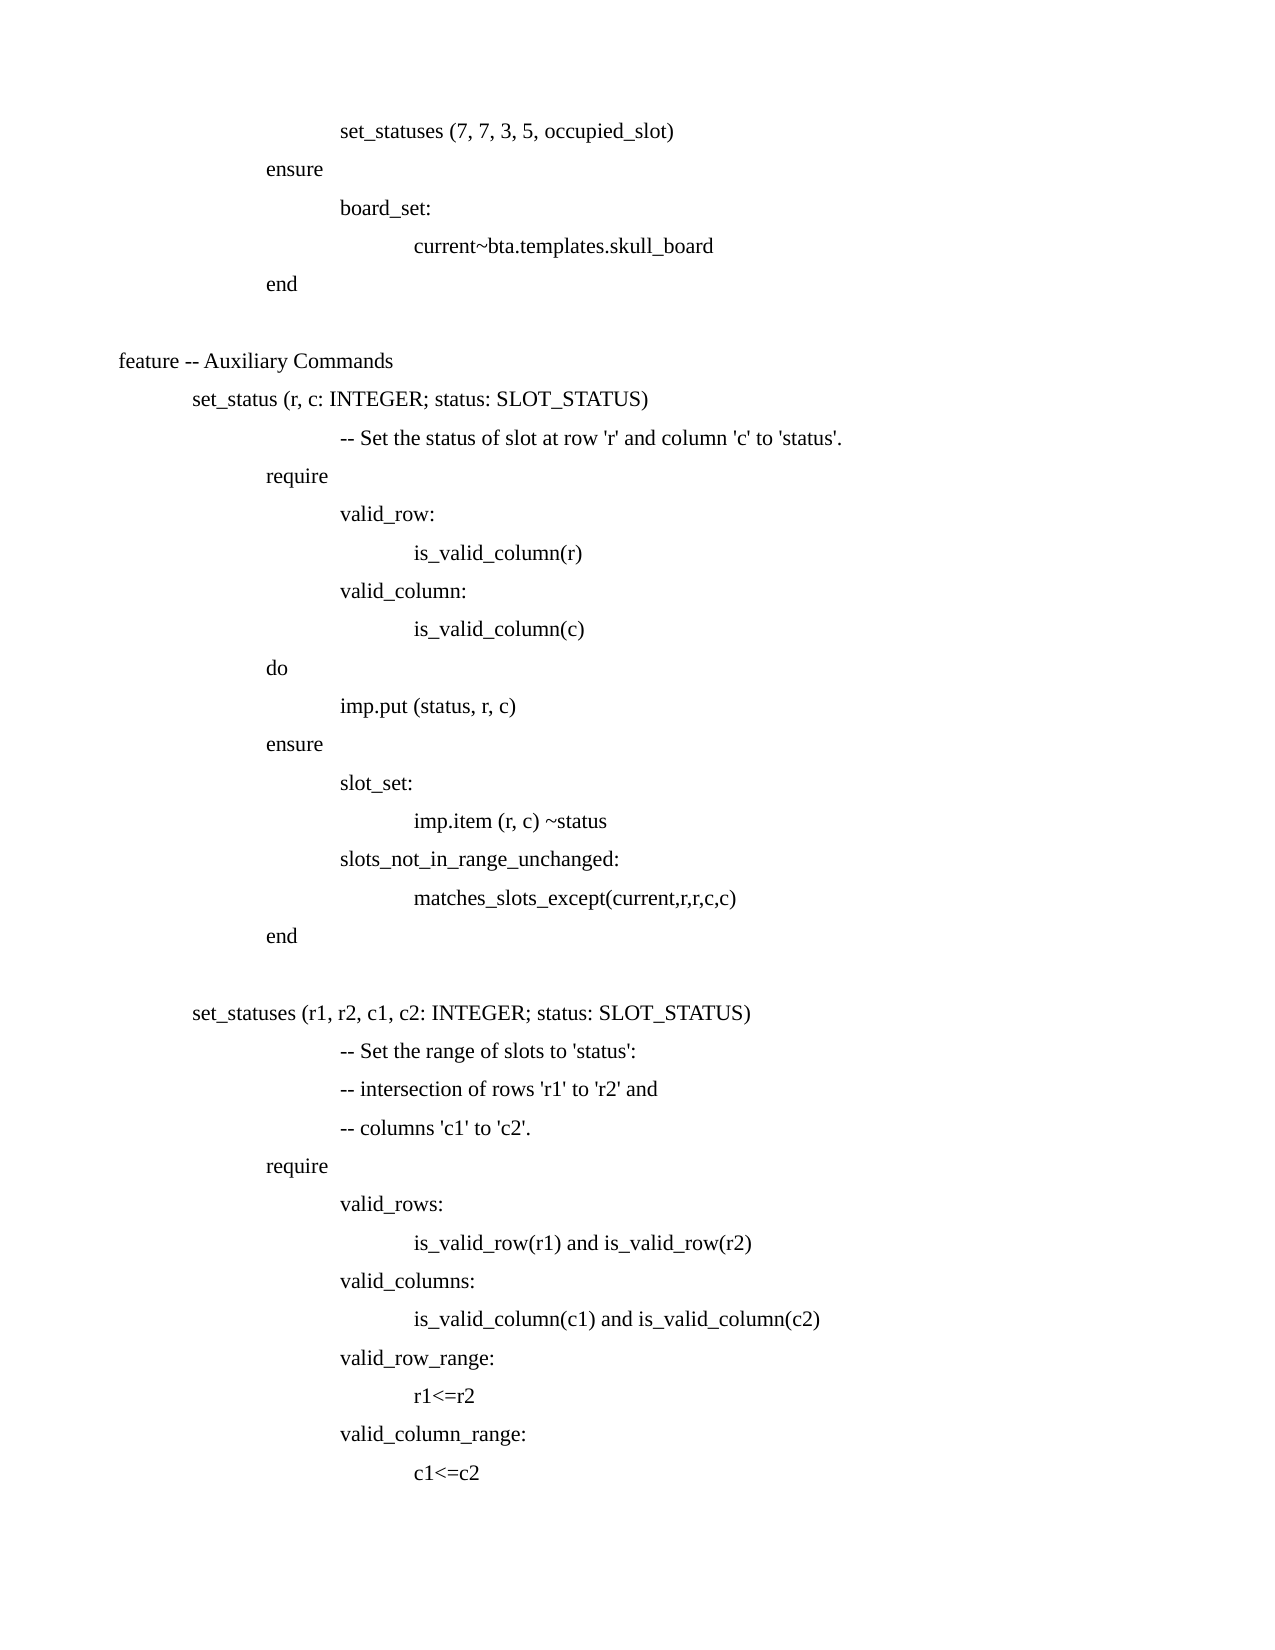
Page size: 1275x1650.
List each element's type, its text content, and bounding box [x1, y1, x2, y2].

text imp.item (r, c) ~status [118, 808, 1157, 846]
text ensure [118, 731, 1157, 770]
text ensure [118, 156, 1157, 195]
text -- Set the status of slot at row 'r' and column 'c' to 'status'. [118, 425, 1157, 463]
text slot_set: [118, 770, 1157, 808]
text slots_not_in_range_unchanged: [118, 846, 1157, 885]
text set_statuses (r1, r2, c1, c2: INTEGER; status: SLOT_STATUS) [118, 1000, 1157, 1038]
text is_valid_column(c) [118, 616, 1157, 655]
text set_statuses (7, 7, 3, 5, occupied_slot) [118, 118, 1157, 156]
text imp.put (status, r, c) [118, 693, 1157, 731]
text r1<=r2 [118, 1383, 1157, 1421]
text valid_rows: [118, 1191, 1157, 1230]
text is_valid_column(c1) and is_valid_column(c2) [118, 1306, 1157, 1345]
text valid_column: [118, 578, 1157, 616]
text c1<=c2 [118, 1460, 1157, 1498]
text valid_row: [118, 501, 1157, 540]
text matches_slots_except(current,r,r,c,c) [118, 885, 1157, 923]
text -- intersection of rows 'r1' to 'r2' and [118, 1076, 1157, 1115]
text valid_column_range: [118, 1421, 1157, 1460]
text board_set: [118, 195, 1157, 233]
text valid_row_range: [118, 1345, 1157, 1383]
text set_status (r, c: INTEGER; status: SLOT_STATUS) [118, 386, 1157, 425]
text current~bta.templates.skull_board [118, 233, 1157, 271]
text is_valid_row(r1) and is_valid_row(r2) [118, 1230, 1157, 1268]
text end [118, 271, 1157, 310]
text valid_columns: [118, 1268, 1157, 1306]
text require [118, 463, 1157, 501]
text do [118, 655, 1157, 693]
text end [118, 923, 1157, 961]
text feature -- Auxiliary Commands [118, 348, 1157, 386]
text require [118, 1153, 1157, 1191]
text -- columns 'c1' to 'c2'. [118, 1115, 1157, 1153]
text is_valid_column(r) [118, 540, 1157, 578]
text -- Set the range of slots to 'status': [118, 1038, 1157, 1076]
